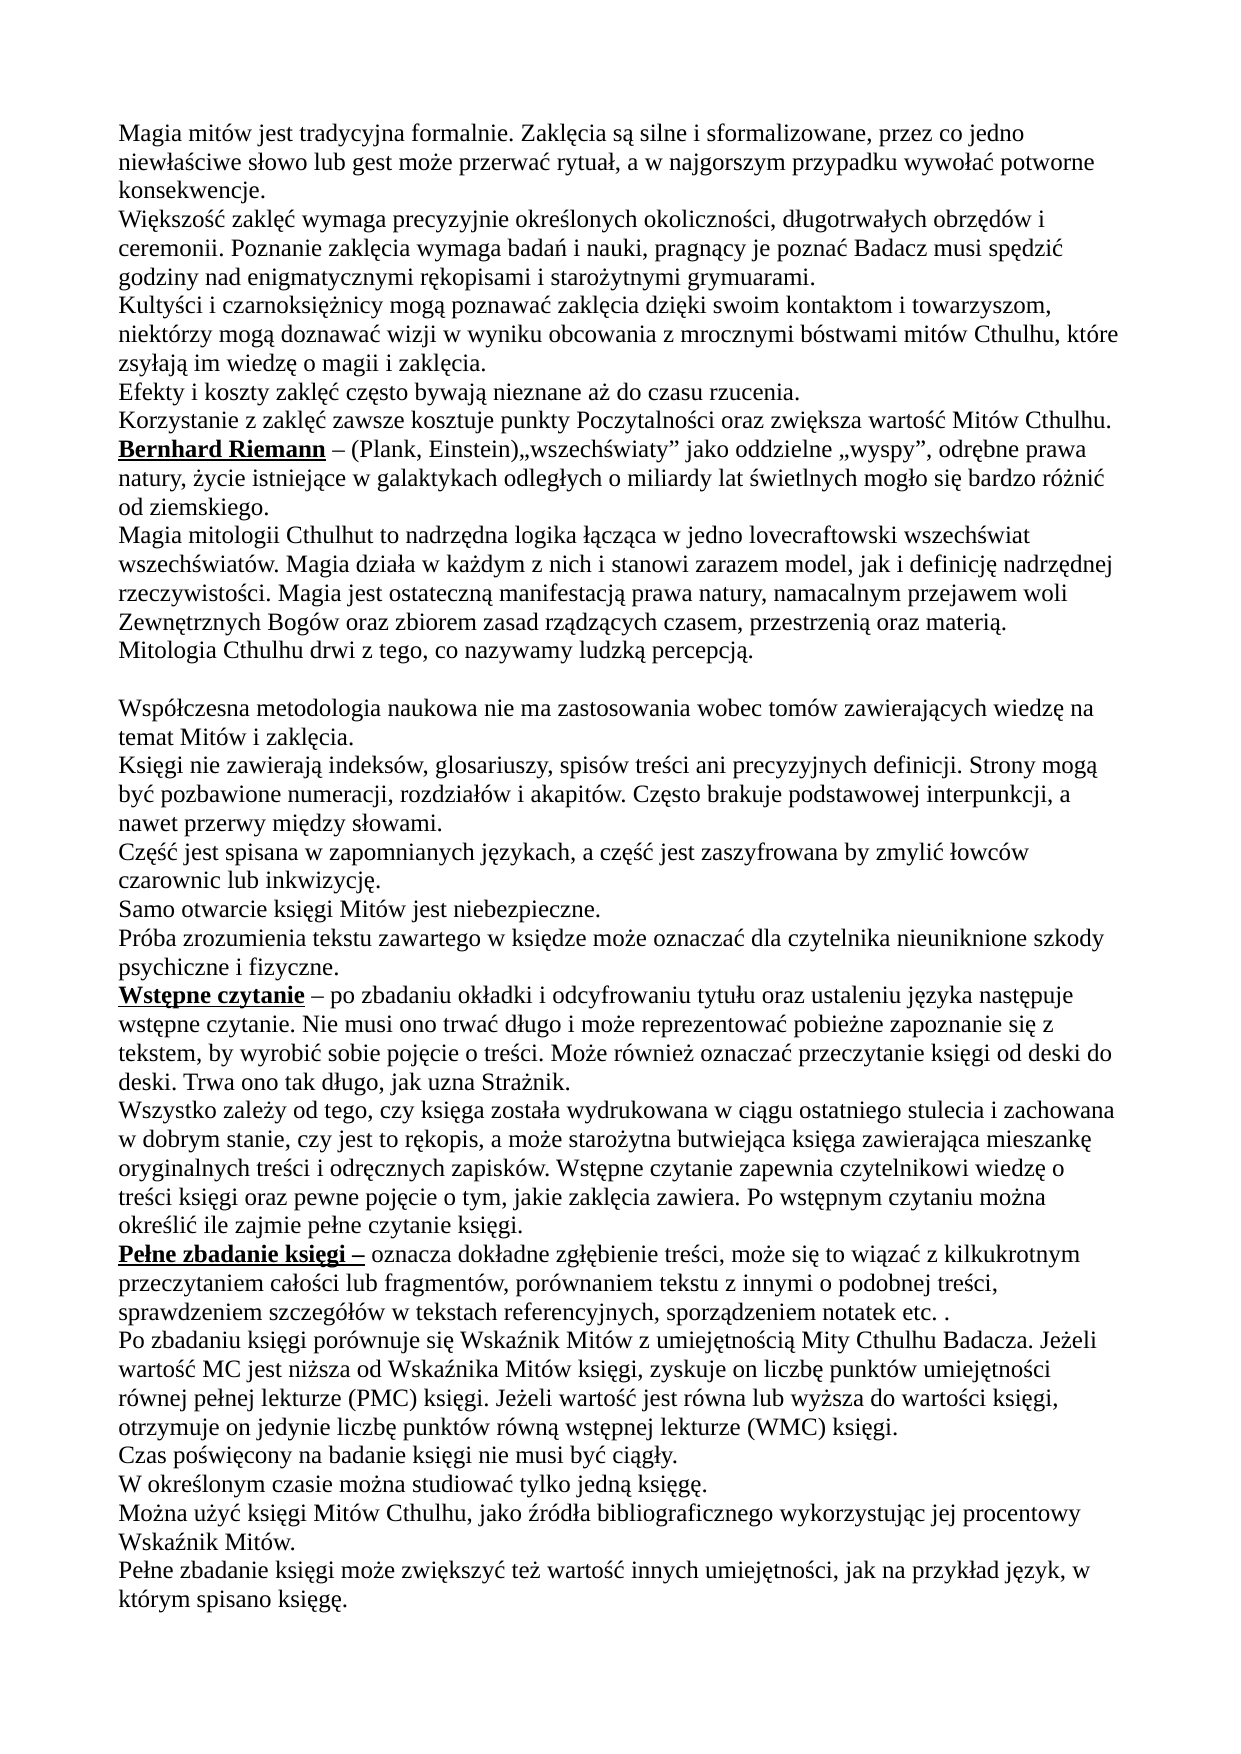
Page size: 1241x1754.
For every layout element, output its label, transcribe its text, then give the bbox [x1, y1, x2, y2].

text Mitologia Cthulhu drwi z tego, co nazywamy ludzką percepcją. [118, 636, 1122, 664]
text Wszystko zależy od tego, czy księga została wydrukowana w ciągu ostatniego stulecia i zachowana w dobrym stanie, czy jest to rękopis, a może starożytna butwiejąca księga zawierająca mieszankę oryginalnych treści i odręcznych zapisków. Wstępne czytanie zapewnia czytelnikowi wiedzę o treści księgi oraz pewne pojęcie o tym, jakie zaklęcia zawiera. Po wstępnym czytaniu można określić ile zajmie pełne czytanie księgi. [118, 1096, 1122, 1239]
text Pełne zbadanie księgi – oznacza dokładne zgłębienie treści, może się to wiązać z kilkukrotnym przeczytaniem całości lub fragmentów, porównaniem tekstu z innymi o podobnej treści, sprawdzeniem szczegółów w tekstach referencyjnych, sporządzeniem notatek etc. . [118, 1239, 1122, 1326]
text Efekty i koszty zaklęć często bywają nieznane aż do czasu rzucenia. [118, 377, 1122, 406]
text Kultyści i czarnoksiężnicy mogą poznawać zaklęcia dzięki swoim kontaktom i towarzyszom, niektórzy mogą doznawać wizji w wyniku obcowania z mrocznymi bóstwami mitów Cthulhu, które zsyłają im wiedzę o magii i zaklęcia. [118, 291, 1122, 377]
text Czas poświęcony na badanie księgi nie musi być ciągły. [118, 1441, 1122, 1469]
text Magia mitów jest tradycyjna formalnie. Zaklęcia są silne i sformalizowane, przez co jedno niewłaściwe słowo lub gest może przerwać rytuał, a w najgorszym przypadku wywołać potworne konsekwencje. [118, 118, 1122, 204]
text Księgi nie zawierają indeksów, glosariuszy, spisów treści ani precyzyjnych definicji. Strony mogą być pozbawione numeracji, rozdziałów i akapitów. Często brakuje podstawowej interpunkcji, a nawet przerwy między słowami. [118, 751, 1122, 837]
text Korzystanie z zaklęć zawsze kosztuje punkty Poczytalności oraz zwiększa wartość Mitów Cthulhu. [118, 406, 1122, 434]
text Samo otwarcie księgi Mitów jest niebezpieczne. [118, 894, 1122, 923]
text Można użyć księgi Mitów Cthulhu, jako źródła bibliograficznego wykorzystując jej procentowy Wskaźnik Mitów. [118, 1498, 1122, 1556]
text Większość zaklęć wymaga precyzyjnie określonych okoliczności, długotrwałych obrzędów i ceremonii. Poznanie zaklęcia wymaga badań i nauki, pragnący je poznać Badacz musi spędzić godziny nad enigmatycznymi rękopisami i starożytnymi grymuarami. [118, 204, 1122, 291]
text Współczesna metodologia naukowa nie ma zastosowania wobec tomów zawierających wiedzę na temat Mitów i zaklęcia. [118, 693, 1122, 751]
text Magia mitologii Cthulhut to nadrzędna logika łącząca w jedno lovecraftowski wszechświat wszechświatów. Magia działa w każdym z nich i stanowi zarazem model, jak i definicję nadrzędnej rzeczywistości. Magia jest ostateczną manifestacją prawa natury, namacalnym przejawem woli Zewnętrznych Bogów oraz zbiorem zasad rządzących czasem, przestrzenią oraz materią. [118, 521, 1122, 636]
text Po zbadaniu księgi porównuje się Wskaźnik Mitów z umiejętnością Mity Cthulhu Badacza. Jeżeli wartość MC jest niższa od Wskaźnika Mitów księgi, zyskuje on liczbę punktów umiejętności równej pełnej lekturze (PMC) księgi. Jeżeli wartość jest równa lub wyższa do wartości księgi, otrzymuje on jedynie liczbę punktów równą wstępnej lekturze (WMC) księgi. [118, 1326, 1122, 1441]
text Próba zrozumienia tekstu zawartego w księdze może oznaczać dla czytelnika nieuniknione szkody psychiczne i fizyczne. [118, 923, 1122, 981]
text Część jest spisana w zapomnianych językach, a część jest zaszyfrowana by zmylić łowców czarownic lub inkwizycję. [118, 837, 1122, 894]
text W określonym czasie można studiować tylko jedną księgę. [118, 1469, 1122, 1498]
text Wstępne czytanie – po zbadaniu okładki i odcyfrowaniu tytułu oraz ustaleniu języka następuje wstępne czytanie. Nie musi ono trwać długo i może reprezentować pobieżne zapoznanie się z tekstem, by wyrobić sobie pojęcie o treści. Może również oznaczać przeczytanie księgi od deski do deski. Trwa ono tak długo, jak uzna Strażnik. [118, 981, 1122, 1096]
text Pełne zbadanie księgi może zwiększyć też wartość innych umiejętności, jak na przykład język, w którym spisano księgę. [118, 1556, 1122, 1613]
text Bernhard Riemann – (Plank, Einstein)„wszechświaty” jako oddzielne „wyspy”, odrębne prawa natury, życie istniejące w galaktykach odległych o miliardy lat świetlnych mogło się bardzo różnić od ziemskiego. [118, 434, 1122, 521]
